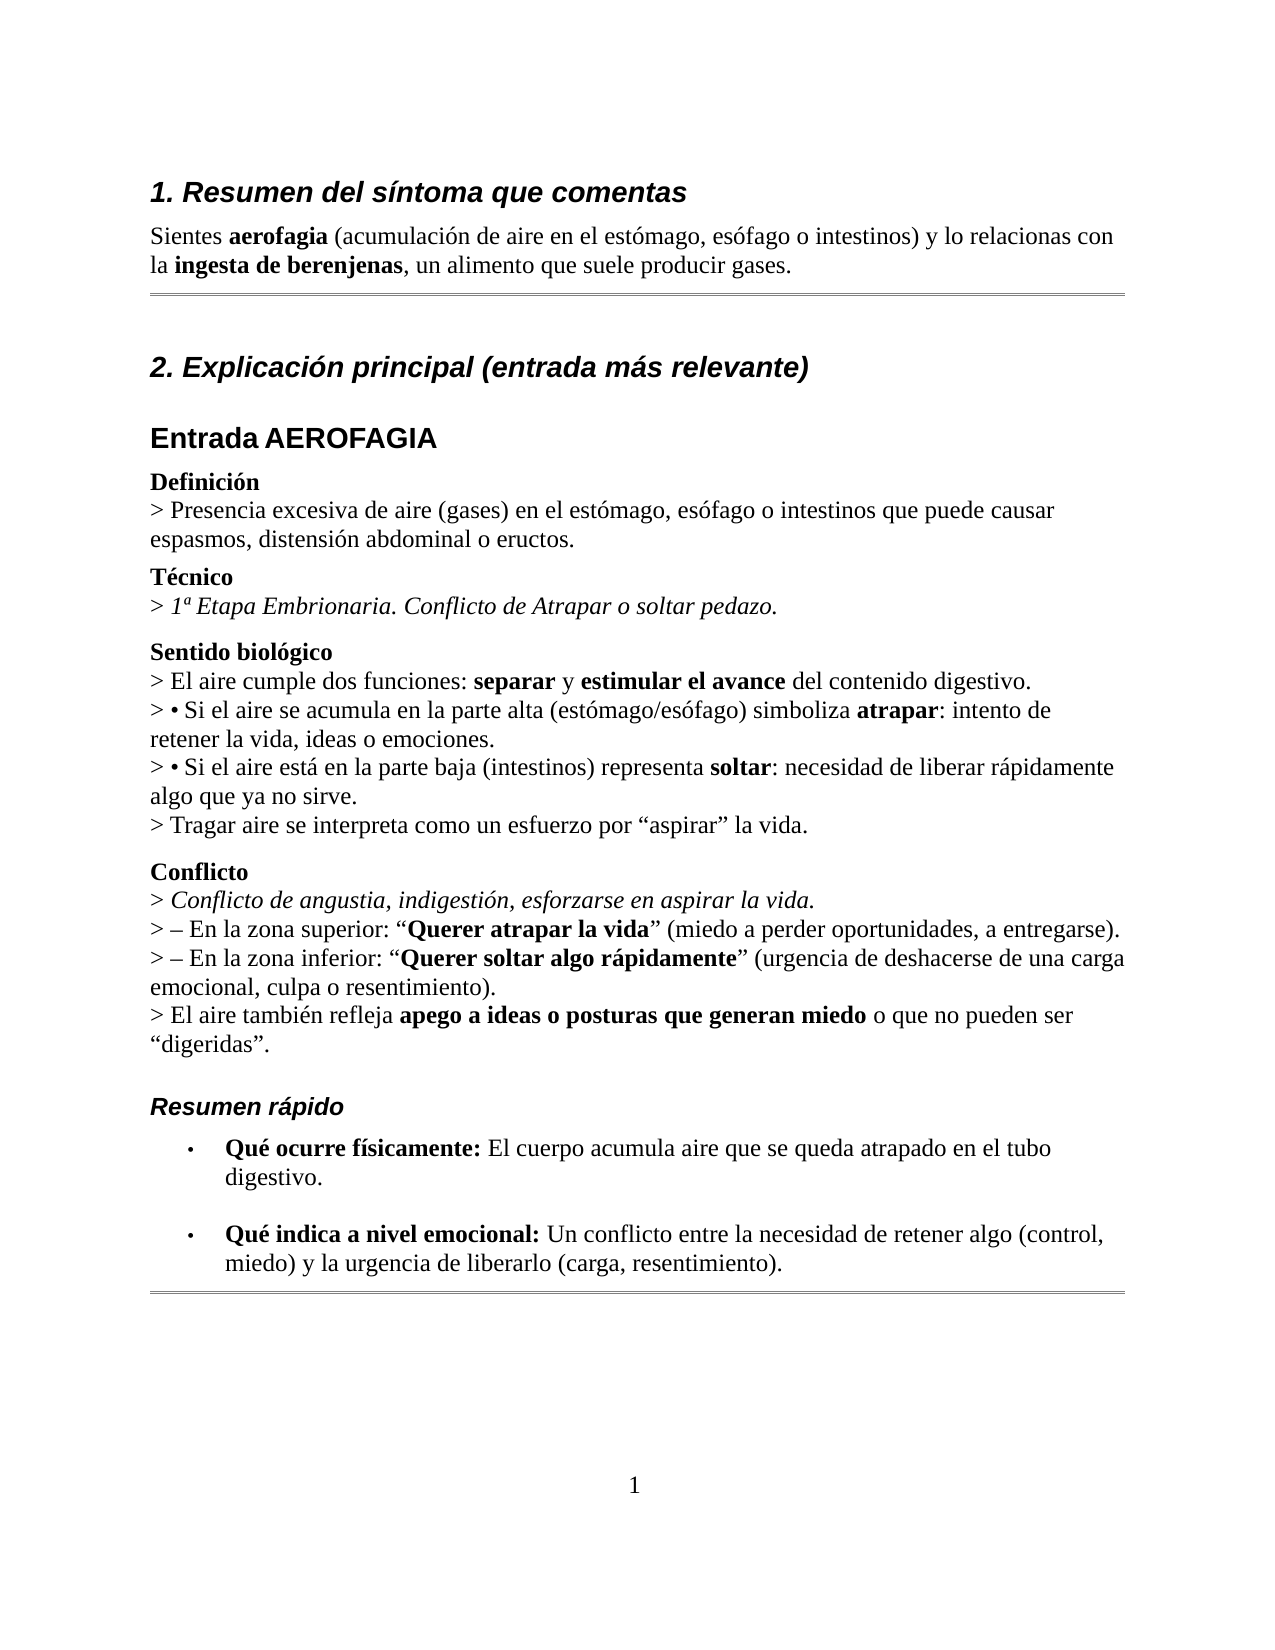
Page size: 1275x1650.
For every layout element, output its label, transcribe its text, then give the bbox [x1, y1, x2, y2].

text Definición > Presencia excesiva de aire (gases) en el estómago, esófago o intestinos que puede causar espasmos, distensión abdominal o eructos. [150, 467, 1125, 553]
text Conflicto > Conflicto de angustia, indigestión, esforzarse en aspirar la vida. > – En la zona superior: “Querer atrapar la vida” (miedo a perder oportunidades, a entregarse). > – En la zona inferior: “Querer soltar algo rápidamente” (urgencia de deshacerse de una carga emocional, culpa o resentimiento). > El aire también refleja apego a ideas o posturas que generan miedo o que no pueden ser “digeridas”. [150, 857, 1125, 1058]
subtitle Resumen rápido [150, 1092, 1125, 1120]
list Qué ocurre físicamente: El cuerpo acumula aire que se queda atrapado en el tubo digestivo. [187, 1133, 1125, 1219]
text Sientes aerofagia (acumulación de aire en el estómago, esófago o intestinos) y lo relacionas con la ingesta de berenjenas, un alimento que suele producir gases. [150, 221, 1125, 278]
list Qué indica a nivel emocional: Un conflicto entre la necesidad de retener algo (control, miedo) y la urgencia de liberarlo (carga, resentimiento). [187, 1219, 1125, 1277]
subtitle Entrada AEROFAGIA [150, 421, 1125, 454]
subtitle 1. Resumen del síntoma que comentas [150, 175, 1125, 208]
subtitle 2. Explicación principal (entrada más relevante) [150, 350, 1125, 383]
text Sentido biológico > El aire cumple dos funciones: separar y estimular el avance del contenido digestivo. > • Si el aire se acumula en la parte alta (estómago/esófago) simboliza atrapar: intento de retener la vida, ideas o emociones. > • Si el aire está en la parte baja (intestinos) representa soltar: necesidad de liberar rápidamente algo que ya no sirve. > Tragar aire se interpreta como un esfuerzo por “aspirar” la vida. [150, 637, 1125, 839]
text Técnico > 1ª Etapa Embrionaria. Conflicto de Atrapar o soltar pedazo. [150, 562, 1125, 619]
